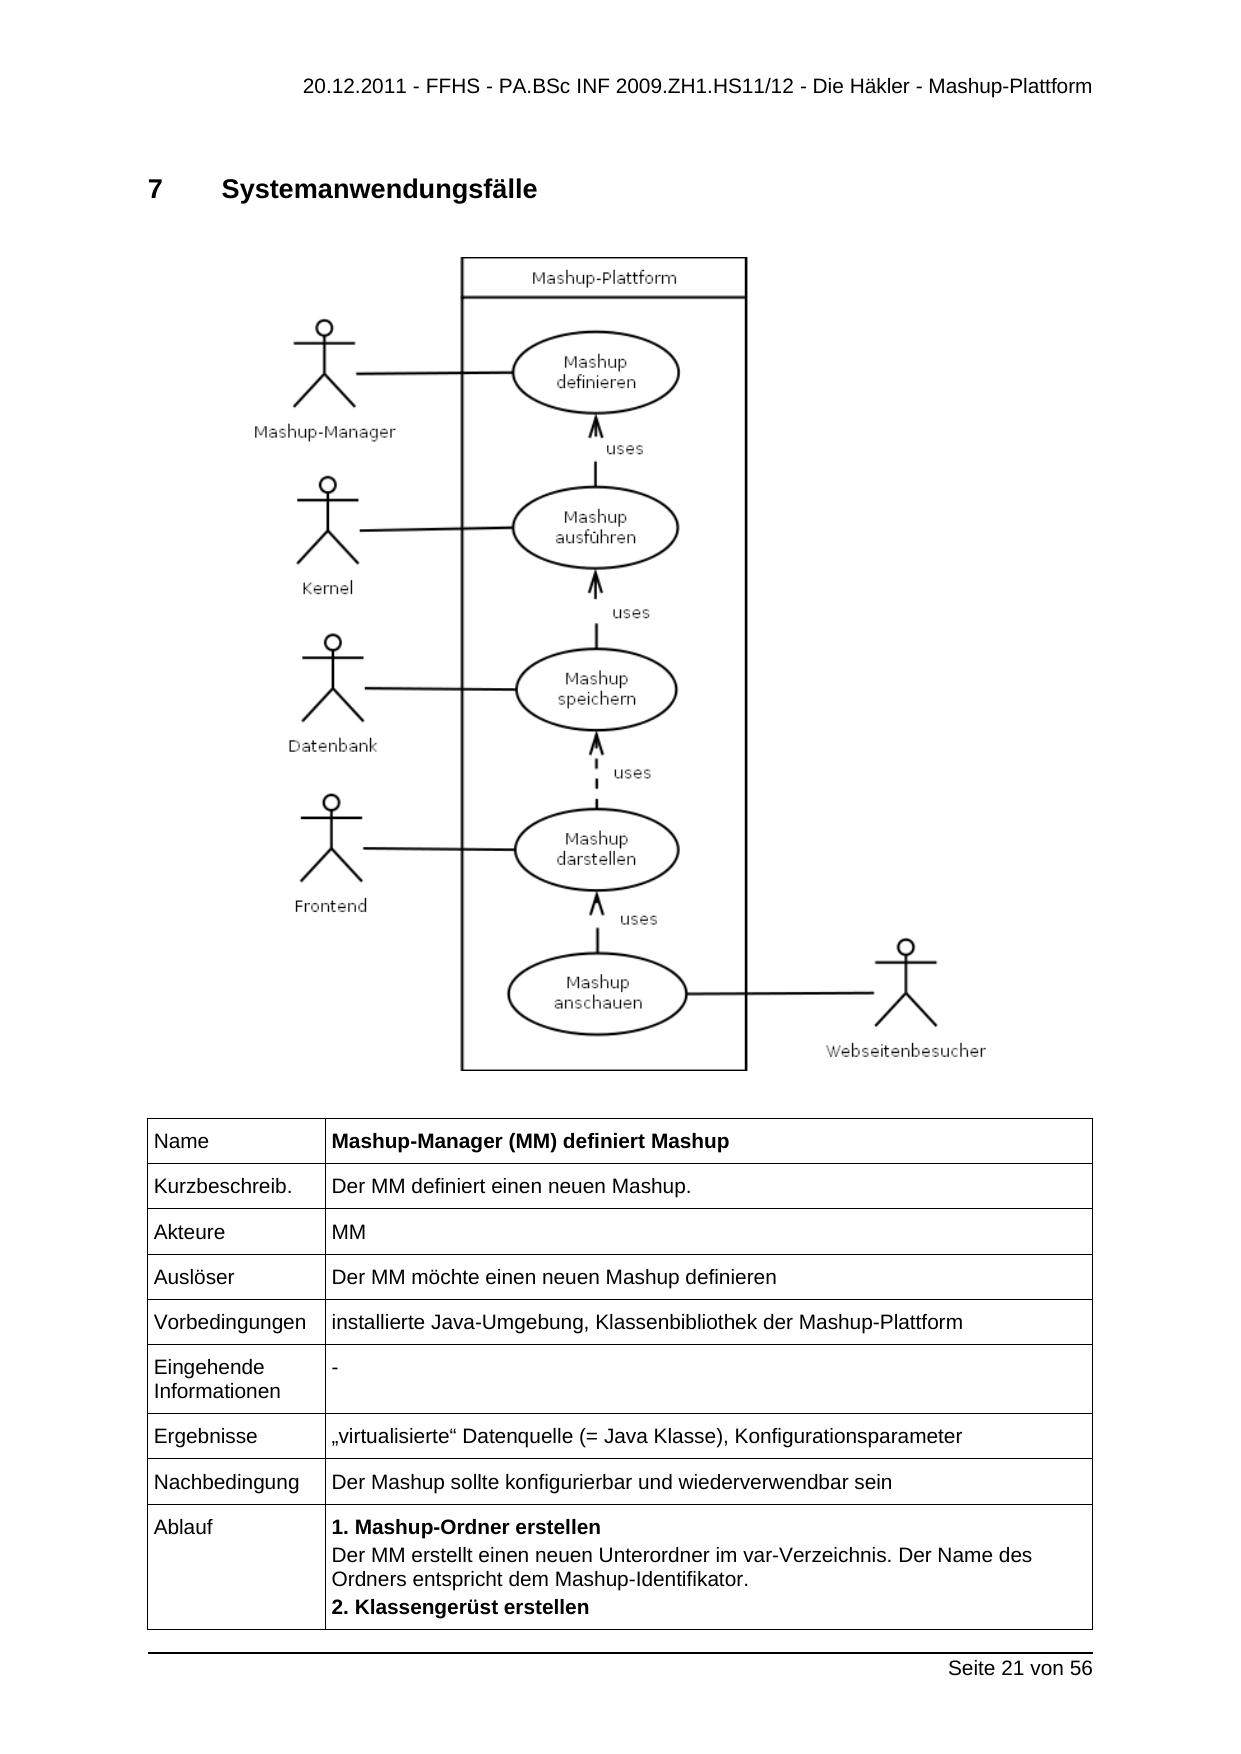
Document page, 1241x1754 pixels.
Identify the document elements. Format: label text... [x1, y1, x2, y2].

table_cell Der MM definiert einen neuen Mashup. [326, 1164, 1092, 1208]
table_cell 1. Mashup-Ordner erstellen Der MM erstellt einen neuen Unterordner im var-Verzeichnis. Der Name des Ordners entspricht dem Mashup-Identifikator. 2. Klassengerüst erstellen [326, 1505, 1092, 1629]
table_header Name [148, 1119, 325, 1163]
table_cell MM [326, 1209, 1092, 1253]
table_cell Kurzbeschreib. [148, 1164, 325, 1208]
table_cell - [326, 1345, 1092, 1413]
table_cell Nachbedingung [148, 1459, 325, 1503]
table_cell „virtualisierte“ Datenquelle (= Java Klasse), Konfigurationsparameter [326, 1414, 1092, 1458]
table_cell Vorbedingungen [148, 1300, 325, 1344]
table_cell Akteure [148, 1209, 325, 1253]
picture [254, 257, 986, 1071]
subtitle Systemanwendungsfälle [148, 173, 1093, 204]
table_cell Ergebnisse [148, 1414, 325, 1458]
table_cell installierte Java-Umgebung, Klassenbibliothek der Mashup-Plattform [326, 1300, 1092, 1344]
table_cell Auslöser [148, 1255, 325, 1299]
table_header Mashup-Manager (MM) definiert Mashup [326, 1119, 1092, 1163]
table_cell Ablauf [148, 1505, 325, 1629]
table_cell Der Mashup sollte konfigurierbar und wiederverwendbar sein [326, 1459, 1092, 1503]
table_cell Der MM möchte einen neuen Mashup definieren [326, 1255, 1092, 1299]
table_cell Eingehende Informationen [148, 1345, 325, 1413]
